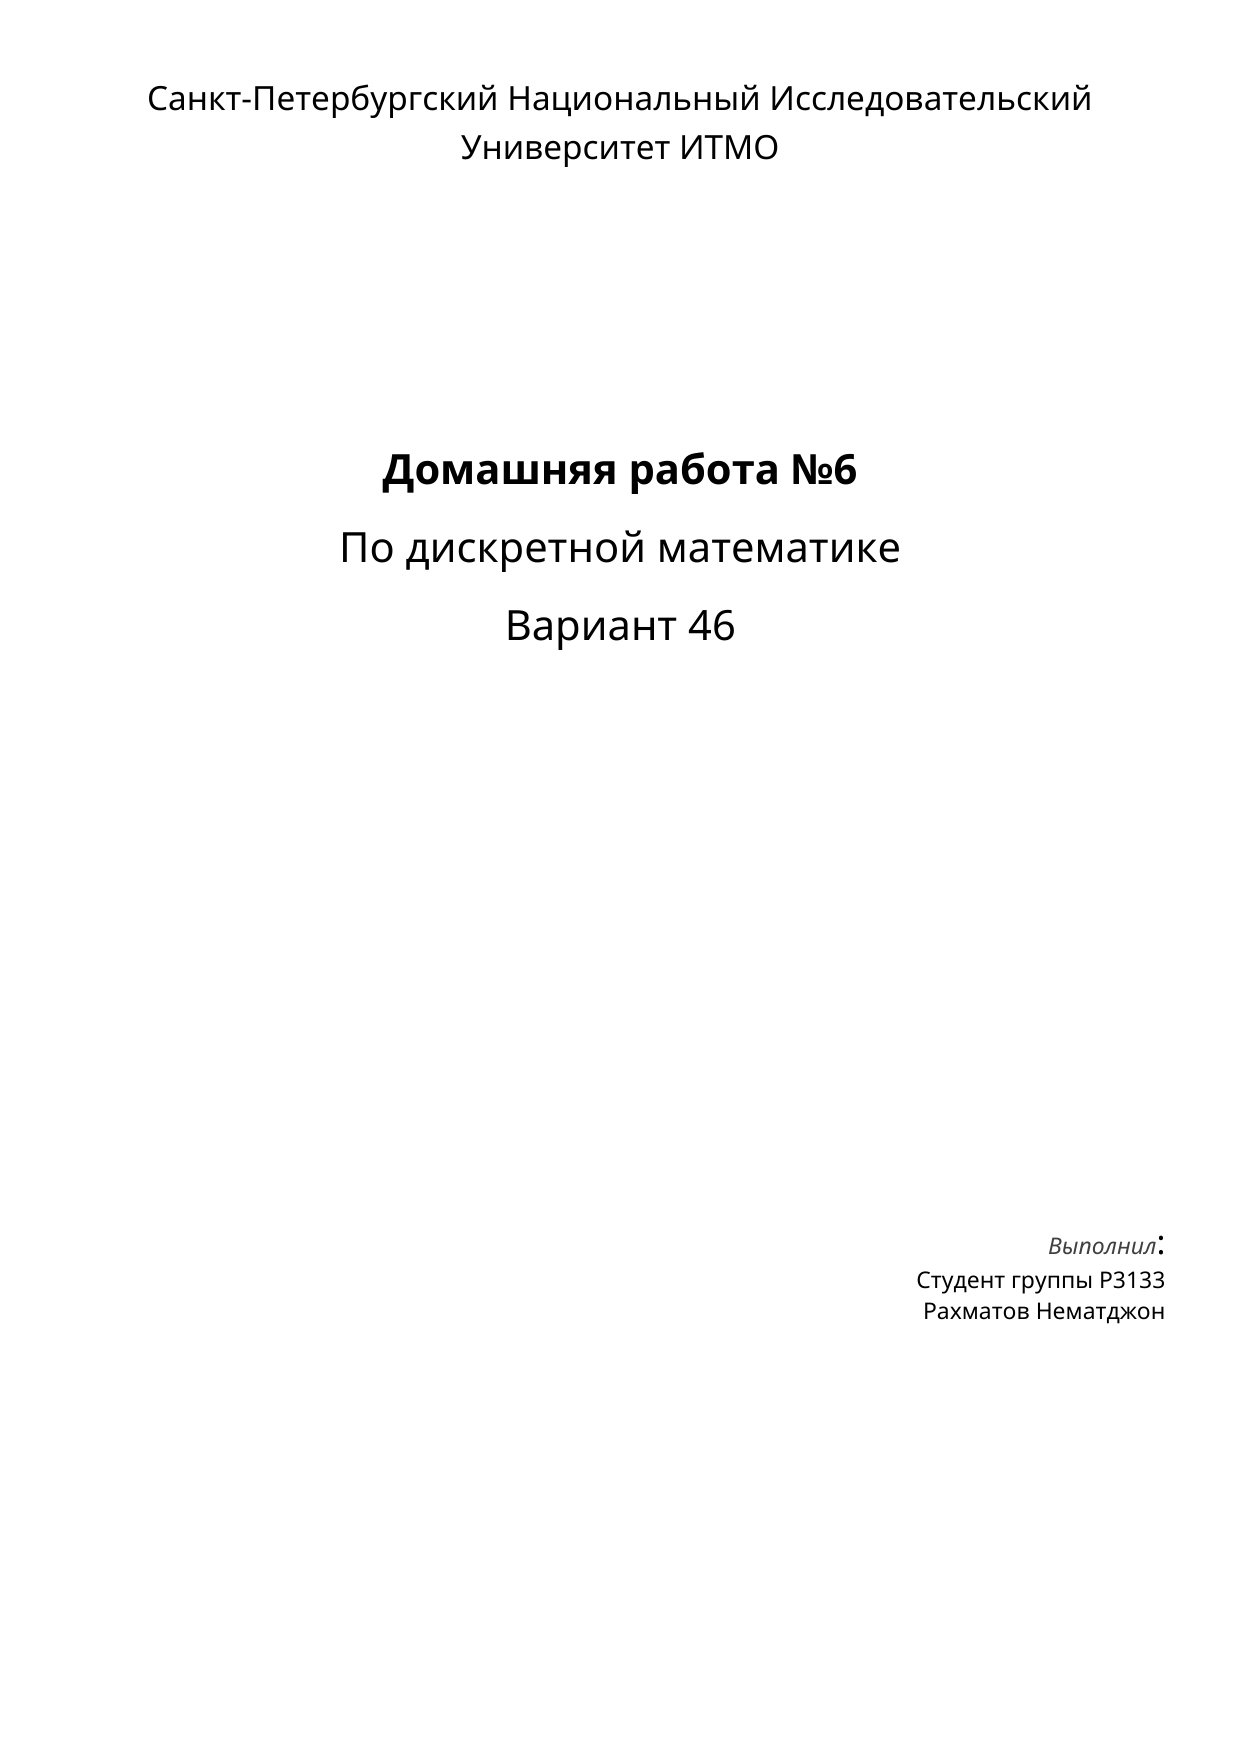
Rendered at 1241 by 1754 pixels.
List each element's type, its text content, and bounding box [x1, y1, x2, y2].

text Домашняя работа №6 [75, 439, 1165, 496]
text Выполнил: [75, 1219, 1165, 1264]
text Рахматов Нематджон [75, 1295, 1165, 1327]
text Студент группы P3133 [75, 1264, 1165, 1295]
text Санкт-Петербургский Национальный Исследовательский Университет ИТМО [75, 75, 1165, 169]
text Вариант 46 [75, 595, 1165, 652]
text По дискретной математике [75, 517, 1165, 574]
